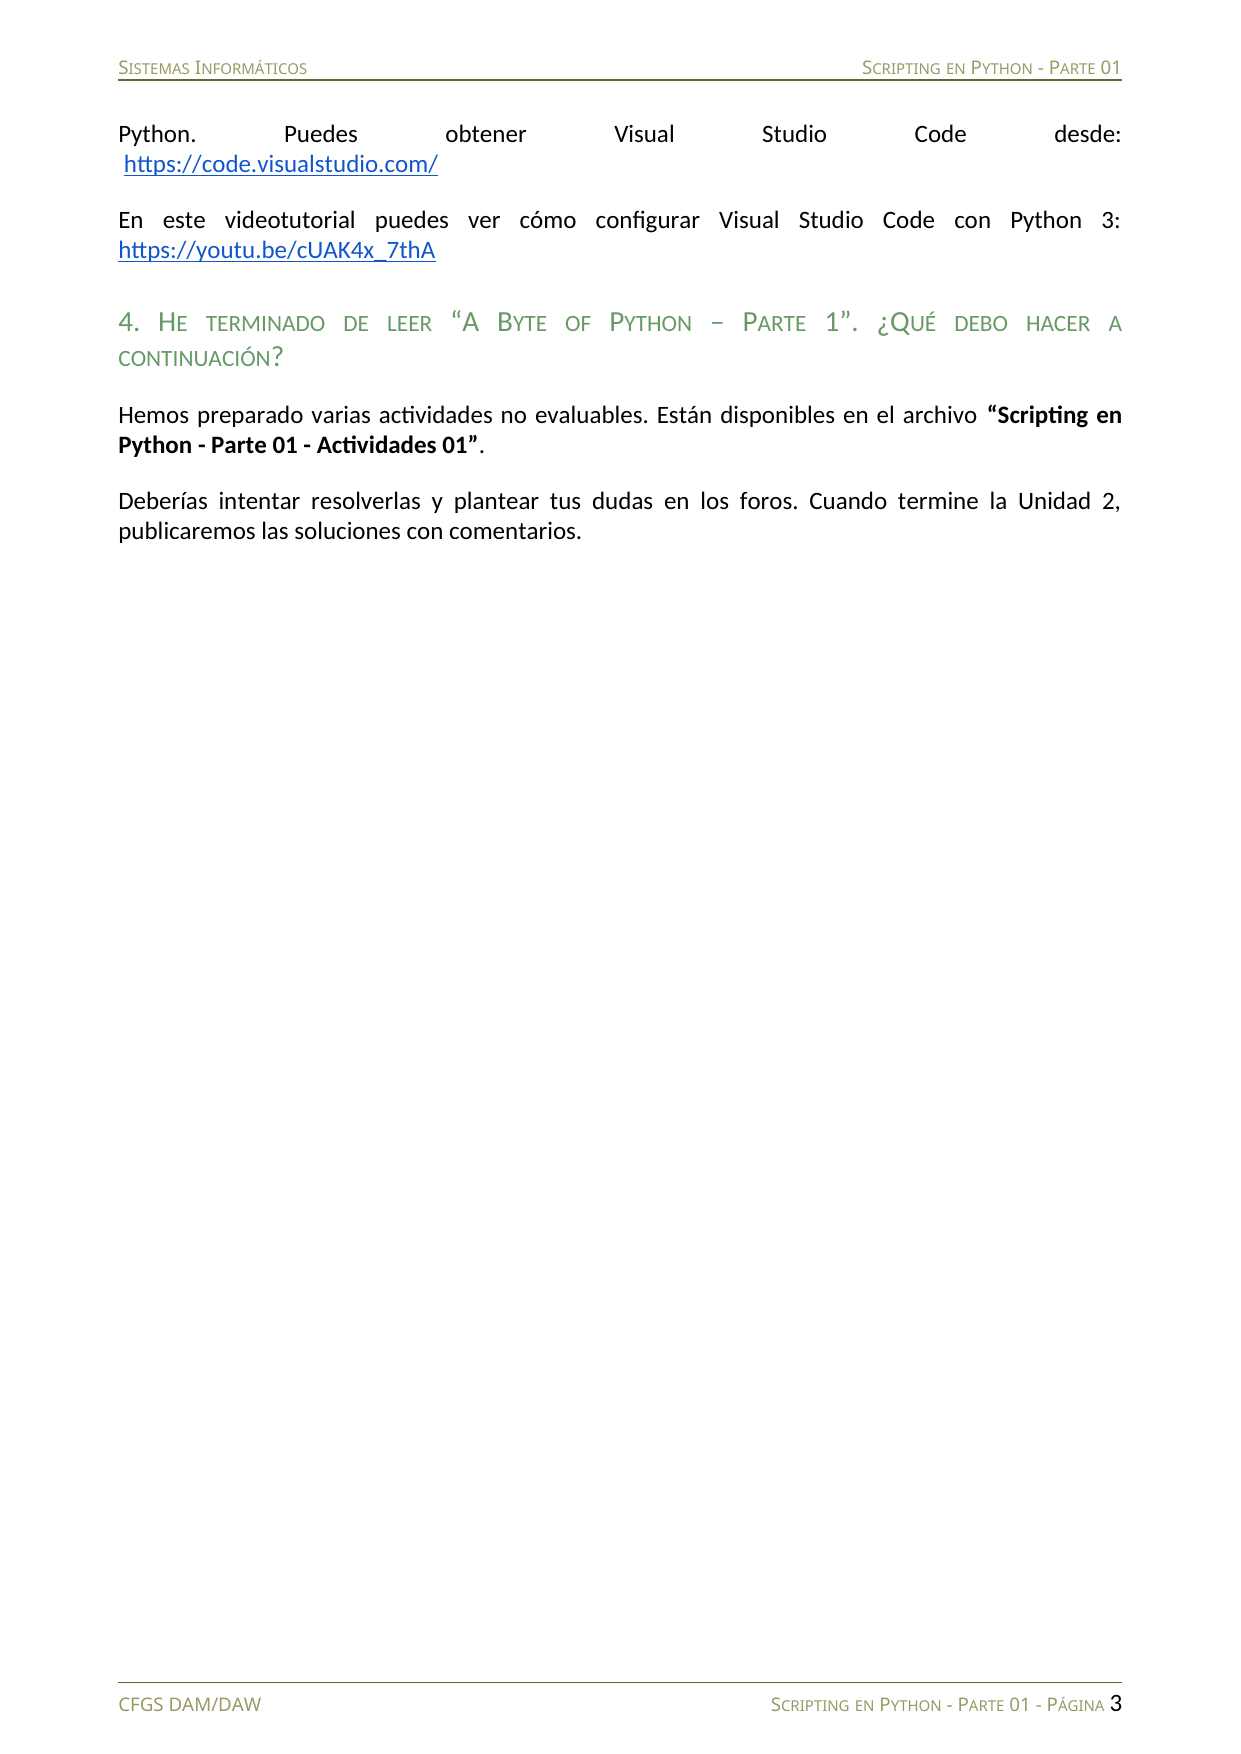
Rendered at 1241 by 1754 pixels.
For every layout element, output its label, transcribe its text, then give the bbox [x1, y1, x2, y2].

text Deberías intentar resolverlas y plantear tus dudas en los foros. Cuando termine la Unidad 2, publicaremos las soluciones con comentarios. [118, 485, 1122, 546]
text En este videotutorial puedes ver cómo configurar Visual Studio Code con Python 3: https://youtu.be/cUAK4x_7thA [118, 204, 1122, 265]
subtitle 4. He terminado de leer “A Byte of Python – Parte 1”. ¿Qué debo hacer a continuación? [118, 303, 1122, 374]
text Hemos preparado varias actividades no evaluables. Están disponibles en el archivo “Scripting en Python - Parte 01 - Actividades 01”. [118, 399, 1122, 460]
text Python. Puedes obtener Visual Studio Code desde: https://code.visualstudio.com/ [118, 118, 1122, 179]
